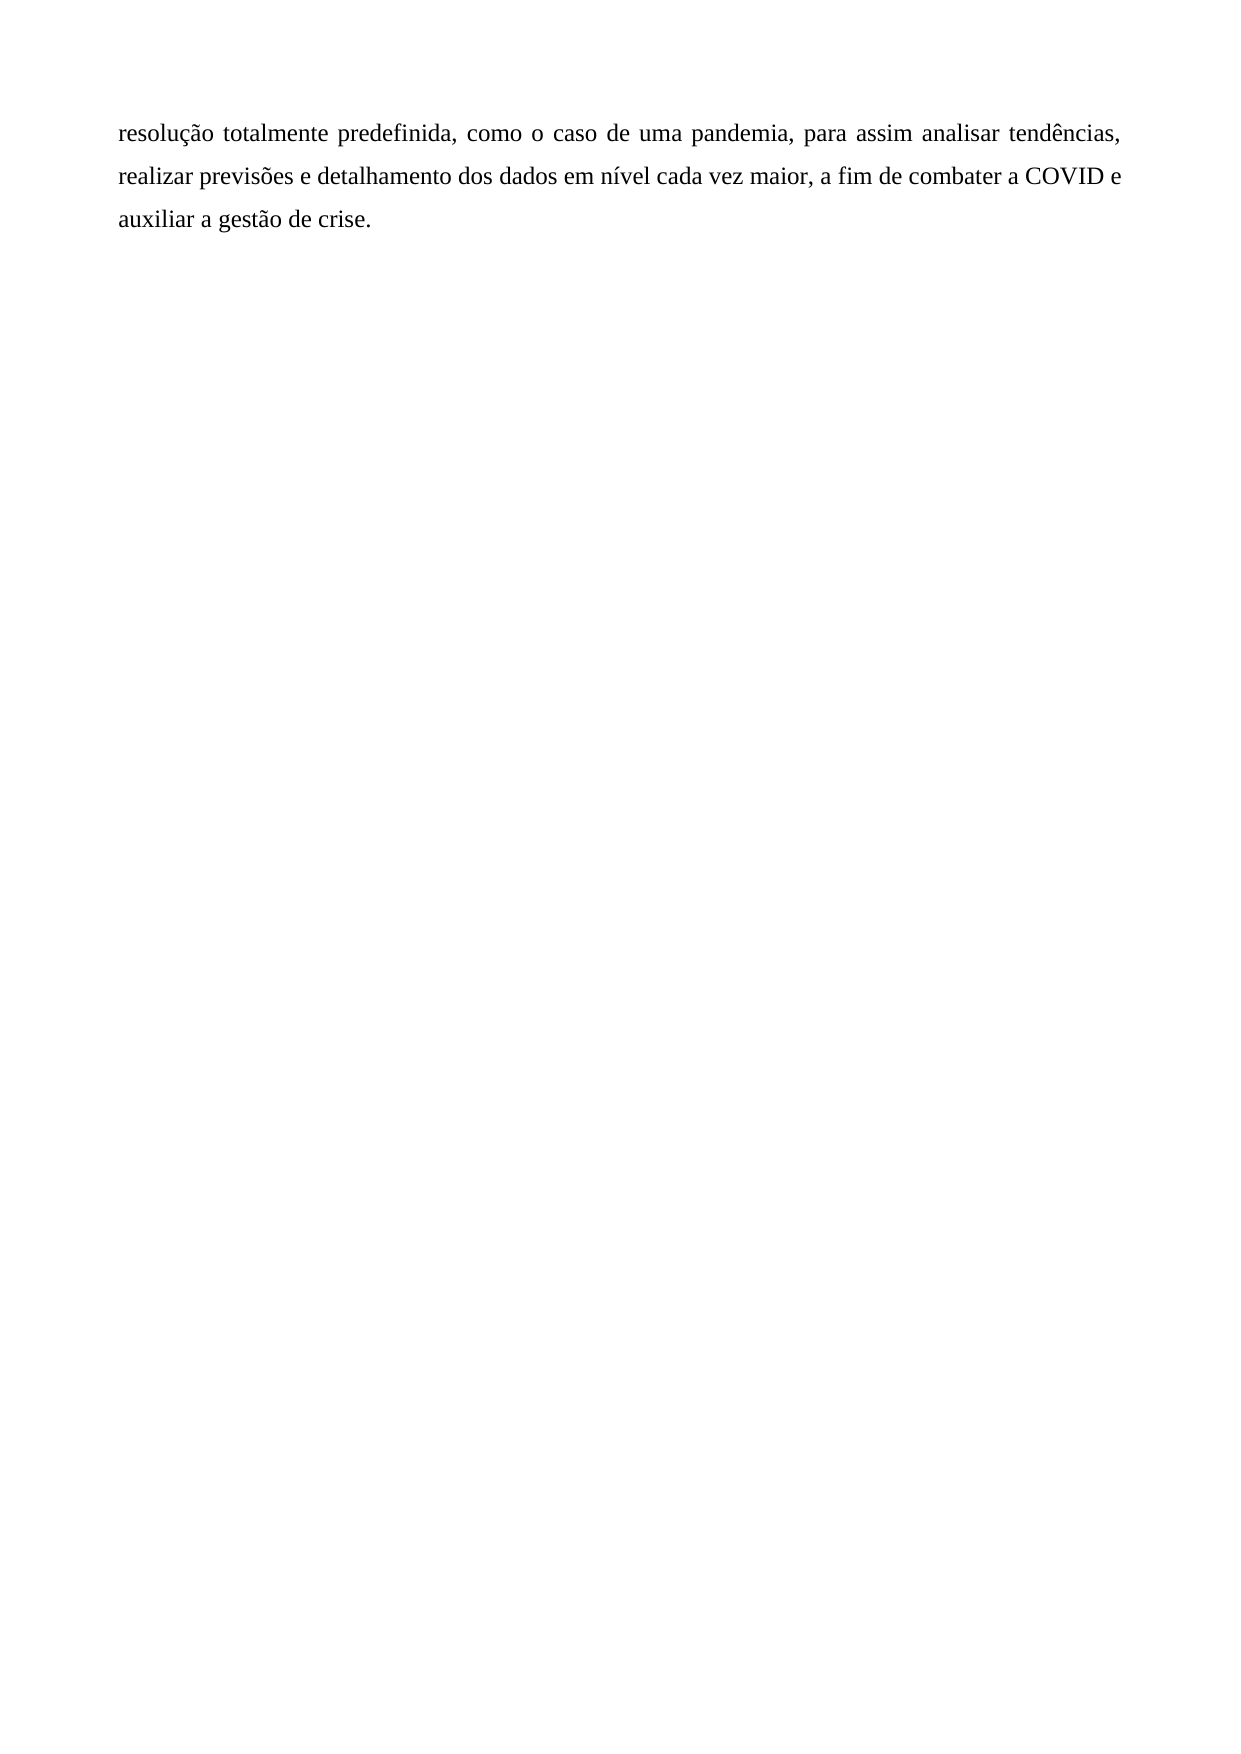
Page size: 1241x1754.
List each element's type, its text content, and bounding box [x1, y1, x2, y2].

text resolução totalmente predefinida, como o caso de uma pandemia, para assim analisar tendências, realizar previsões e detalhamento dos dados em nível cada vez maior, a fim de combater a COVID e auxiliar a gestão de crise. [118, 118, 1122, 233]
